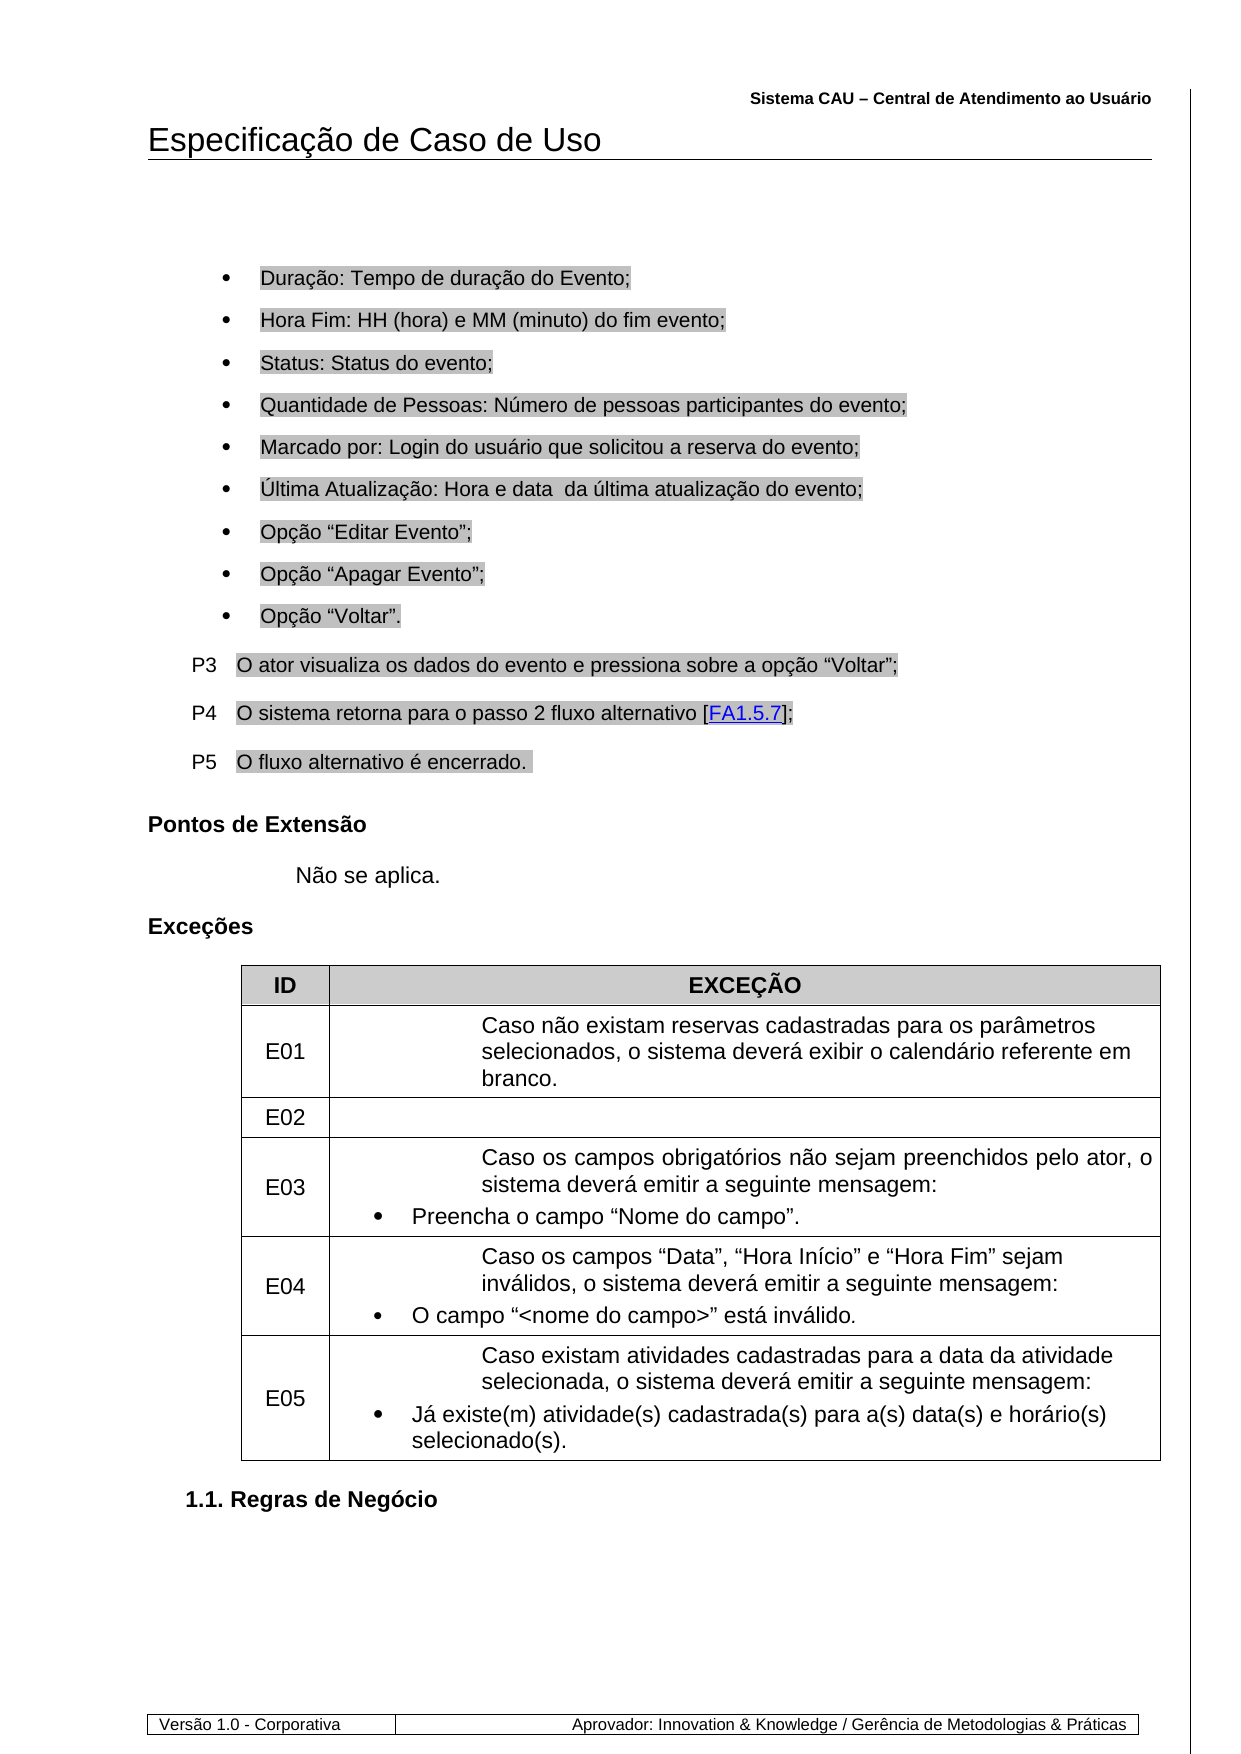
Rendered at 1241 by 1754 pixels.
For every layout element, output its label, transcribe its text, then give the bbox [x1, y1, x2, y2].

table_cell Caso os campos “Data”, “Hora Início” e “Hora Fim” sejam inválidos, o sistema deverá emitir a seguinte mensagem: O campo “<nome do campo>” está inválido. [330, 1237, 1160, 1335]
list Hora Fim: HH (hora) e MM (minuto) do fim evento; [223, 308, 1152, 332]
list Quantidade de Pessoas: Número de pessoas participantes do evento; [223, 393, 1152, 417]
list Opção “Voltar”. [223, 604, 1152, 628]
list O ator visualiza os dados do evento e pressiona sobre a opção “Voltar”; [191, 653, 1152, 677]
subtitle Pontos de Extensão [148, 811, 1152, 837]
table_cell E02 [242, 1098, 329, 1137]
list Última Atualização: Hora e data da última atualização do evento; [223, 477, 1152, 501]
list Opção “Apagar Evento”; [223, 562, 1152, 586]
subtitle Regras de Negócio [185, 1486, 1152, 1512]
subtitle Exceções [148, 913, 1152, 939]
list O sistema retorna para o passo 2 fluxo alternativo [FA1.5.7]; [191, 701, 1152, 725]
list Marcado por: Login do usuário que solicitou a reserva do evento; [223, 435, 1152, 459]
table_cell Caso existam atividades cadastradas para a data da atividade selecionada, o sistema deverá emitir a seguinte mensagem: Já existe(m) atividade(s) cadastrada(s) para a(s) data(s) e horário(s) selecionado(s). [330, 1336, 1160, 1460]
text Não se aplica. [295, 862, 1152, 888]
table_cell E04 [242, 1237, 329, 1335]
list Status: Status do evento; [223, 350, 1152, 374]
table_header ID [242, 966, 329, 1004]
table_cell Caso não existam reservas cadastradas para os parâmetros selecionados, o sistema deverá exibir o calendário referente em branco. [330, 1006, 1160, 1097]
table_cell E01 [242, 1006, 329, 1097]
list O fluxo alternativo é encerrado. [191, 749, 1152, 773]
table_cell [330, 1098, 1160, 1137]
table_cell Caso os campos obrigatórios não sejam preenchidos pelo ator, o sistema deverá emitir a seguinte mensagem: Preencha o campo “Nome do campo”. [330, 1138, 1160, 1236]
table_cell E03 [242, 1138, 329, 1236]
table_cell E05 [242, 1336, 329, 1460]
table_header EXCEÇÃO [330, 966, 1160, 1004]
list Opção “Editar Evento”; [223, 519, 1152, 544]
list Duração: Tempo de duração do Evento; [223, 266, 1152, 290]
